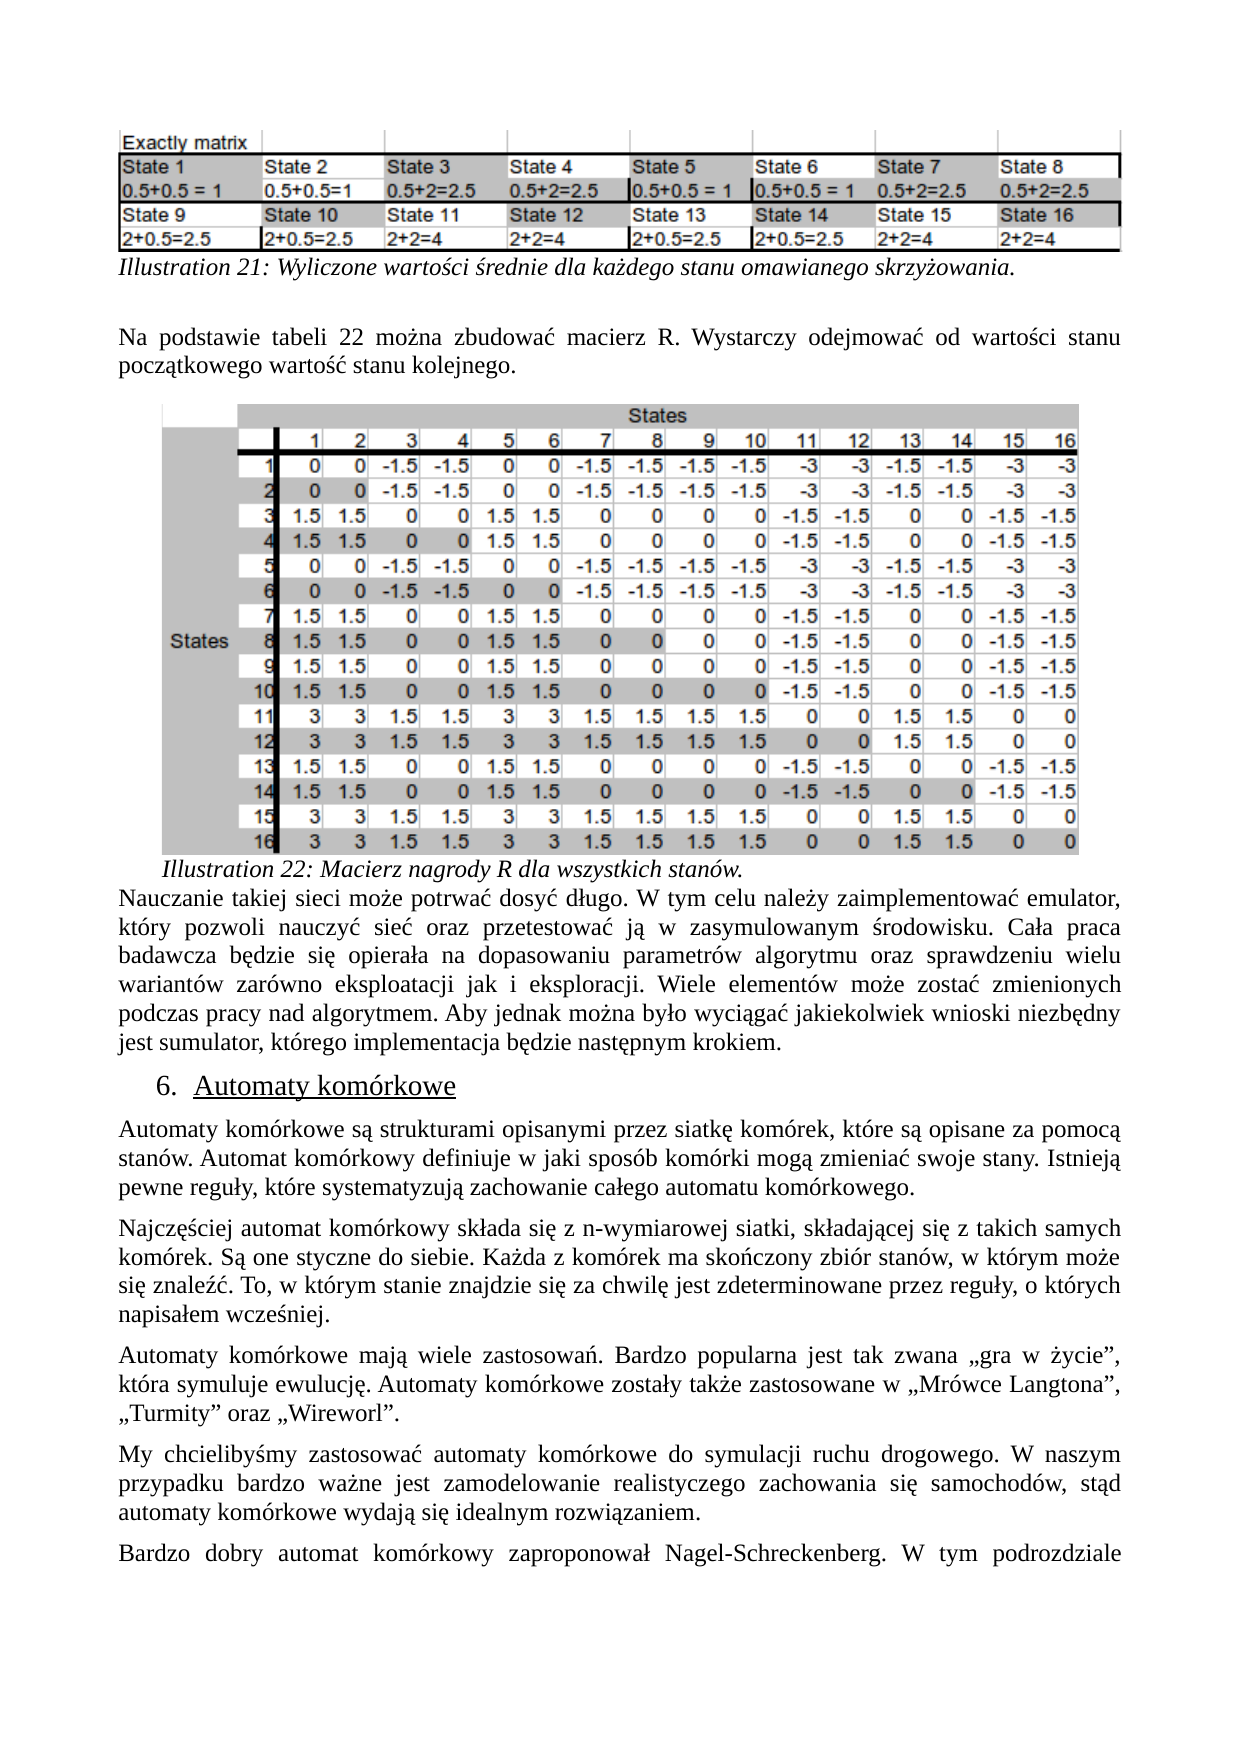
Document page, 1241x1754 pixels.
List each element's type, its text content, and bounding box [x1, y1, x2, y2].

text Na podstawie tabeli 22 można zbudować macierz R. Wystarczy odejmować od wartości stanu początkowego wartość stanu kolejnego. [118, 322, 1122, 379]
picture [118, 130, 1123, 252]
picture [161, 404, 1079, 855]
text Illustration 21: Wyliczone wartości średnie dla każdego stanu omawianego skrzyżowania. [118, 252, 1122, 280]
text Nauczanie takiej sieci może potrwać dosyć długo. W tym celu należy zaimplementować emulator, który pozwoli nauczyć sieć oraz przetestować ją w zasymulowanym środowisku. Cała praca badawcza będzie się opierała na dopasowaniu parametrów algorytmu oraz sprawdzeniu wielu wariantów zarówno eksploatacji jak i eksploracji. Wiele elementów może zostać zmienionych podczas pracy nad algorytmem. Aby jednak można było wyciągać jakiekolwiek wnioski niezbędny jest sumulator, którego implementacja będzie następnym krokiem. [118, 392, 1122, 1056]
text My chcielibyśmy zastosować automaty komórkowe do symulacji ruchu drogowego. W naszym przypadku bardzo ważne jest zamodelowanie realistyczego zachowania się samochodów, stąd automaty komórkowe wydają się idealnym rozwiązaniem. [118, 1439, 1122, 1525]
text Bardzo dobry automat komórkowy zaproponował Nagel-Schreckenberg. W tym podrozdziale [118, 1538, 1122, 1567]
list Automaty komórkowe [156, 1068, 1122, 1102]
text Najczęściej automat komórkowy składa się z n-wymiarowej siatki, składającej się z takich samych komórek. Są one styczne do siebie. Każda z komórek ma skończony zbiór stanów, w którym może się znaleźć. To, w którym stanie znajdzie się za chwilę jest zdeterminowane przez reguły, o których napisałem wcześniej. [118, 1213, 1122, 1328]
text Automaty komórkowe są strukturami opisanymi przez siatkę komórek, które są opisane za pomocą stanów. Automat komórkowy definiuje w jaki sposób komórki mogą zmieniać swoje stany. Istnieją pewne reguły, które systematyzują zachowanie całego automatu komórkowego. [118, 1114, 1122, 1200]
text Automaty komórkowe mają wiele zastosowań. Bardzo popularna jest tak zwana „gra w życie”, która symuluje ewulucję. Automaty komórkowe zostały także zastosowane w „Mrówce Langtona”, „Turmity” oraz „Wireworl”. [118, 1340, 1122, 1427]
text Illustration 22: Macierz nagrody R dla wszystkich stanów. [162, 855, 1079, 883]
